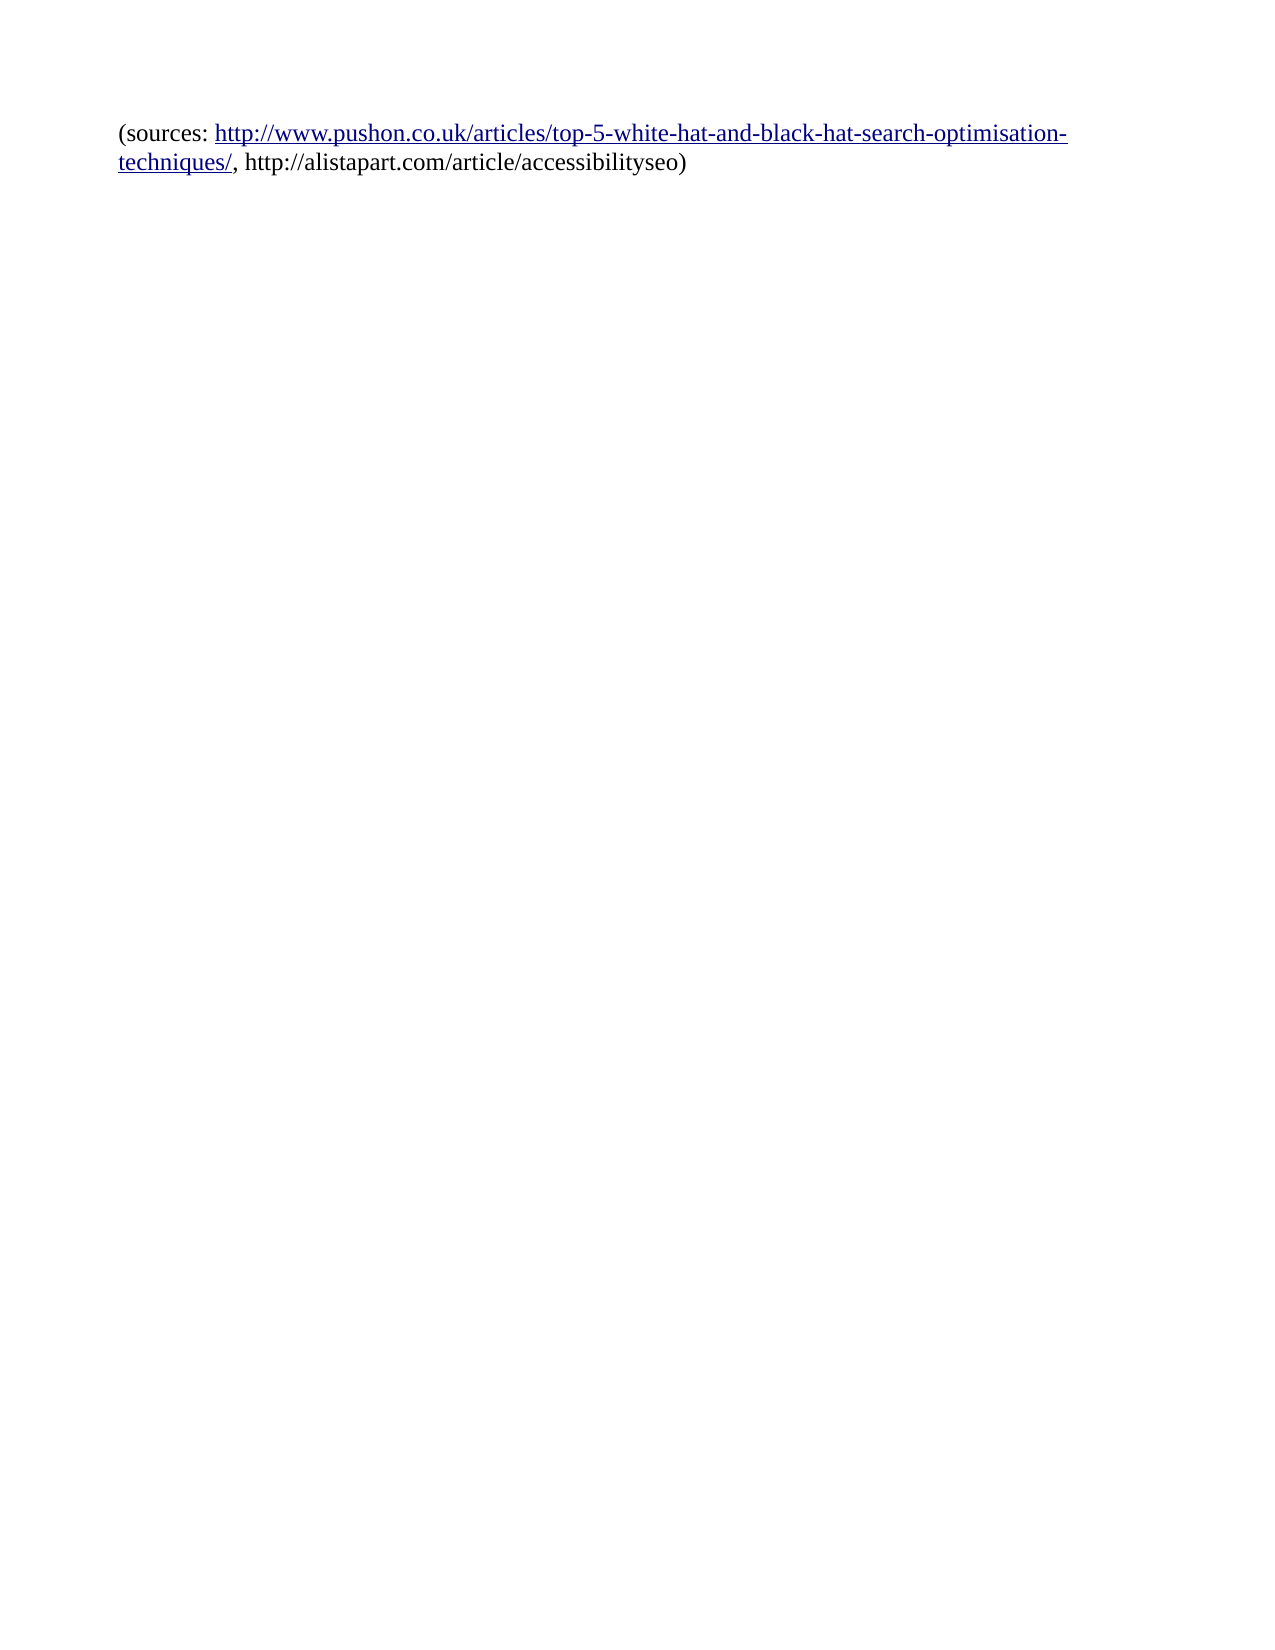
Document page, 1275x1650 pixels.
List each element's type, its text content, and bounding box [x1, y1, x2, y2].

text (sources: http://www.pushon.co.uk/articles/top-5-white-hat-and-black-hat-search-optimisation-techniques/, http://alistapart.com/article/accessibilityseo) [118, 118, 1157, 176]
